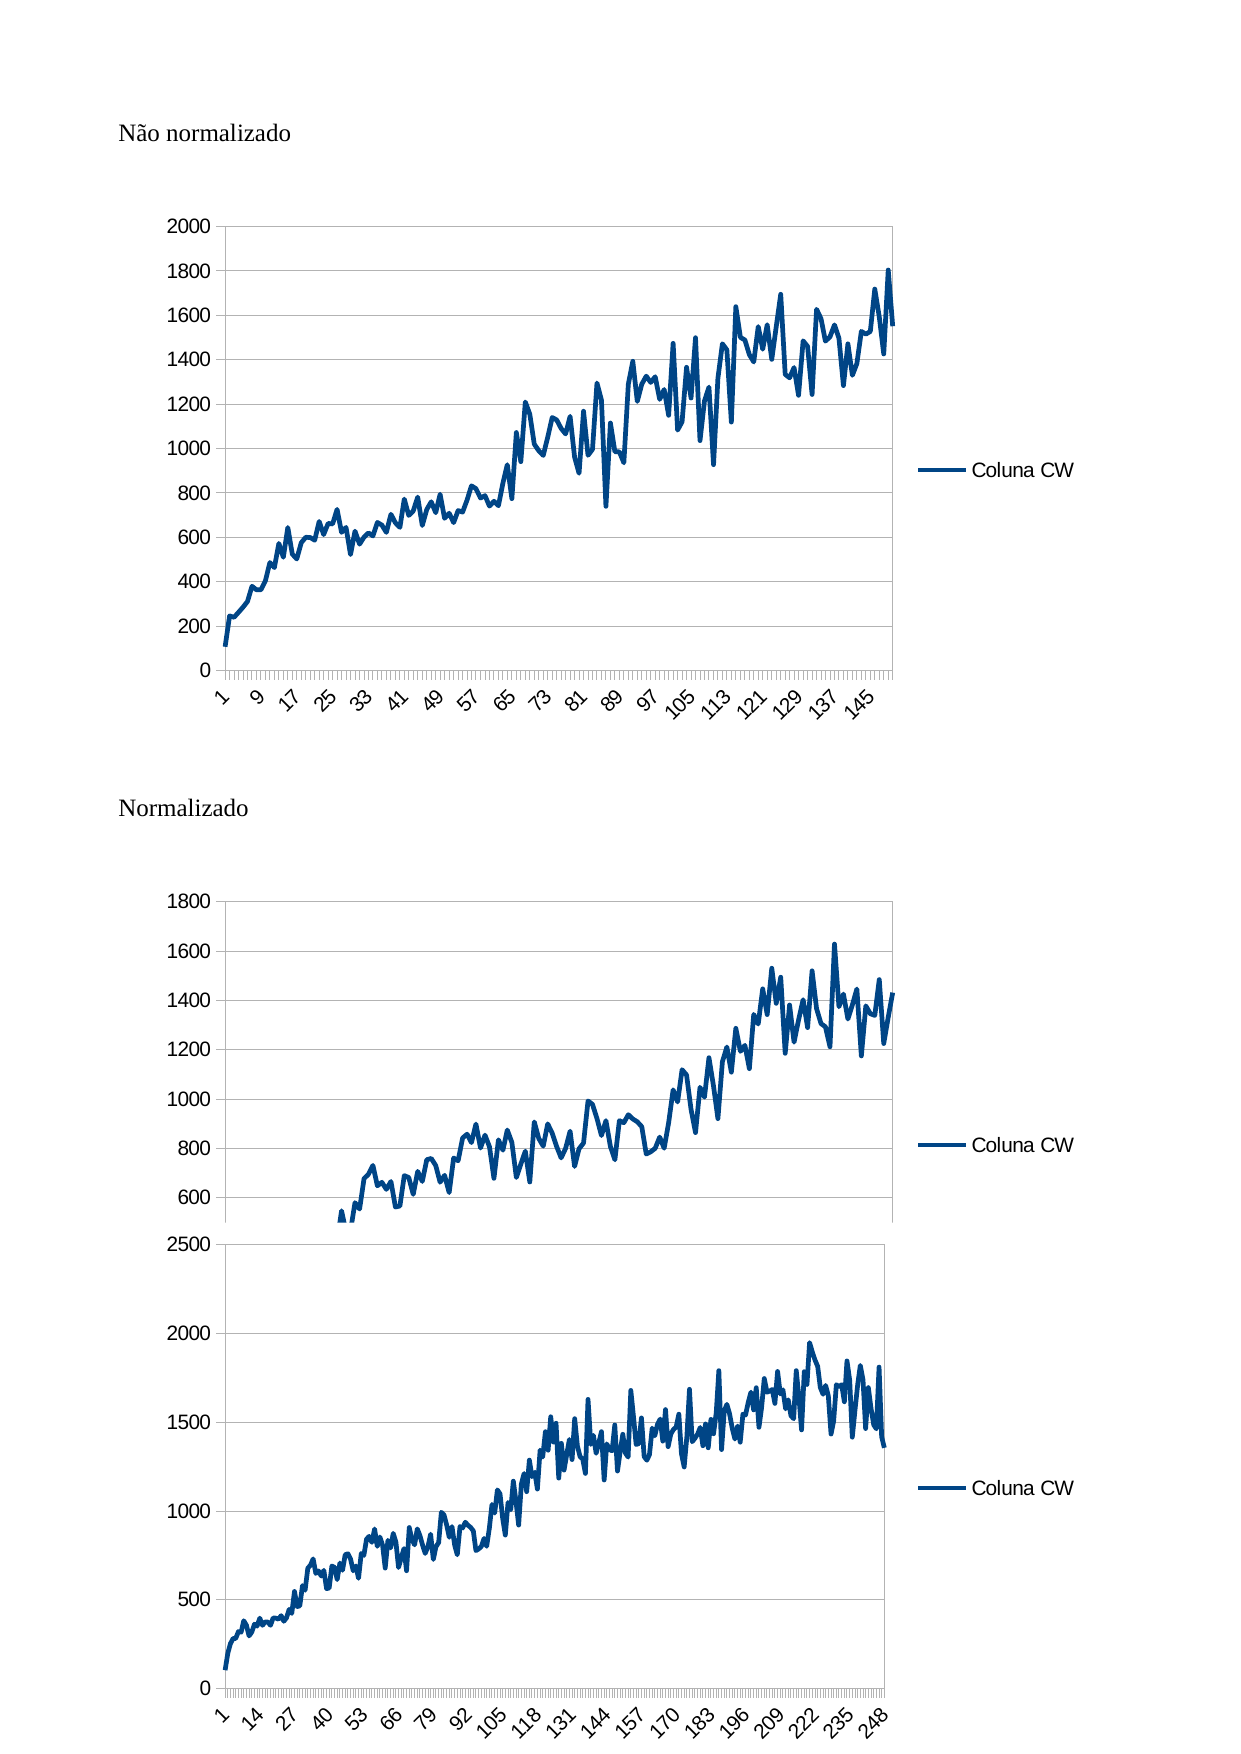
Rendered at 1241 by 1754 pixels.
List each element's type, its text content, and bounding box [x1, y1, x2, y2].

text Não normalizado [118, 118, 1122, 204]
text Normalizado [118, 793, 1122, 822]
